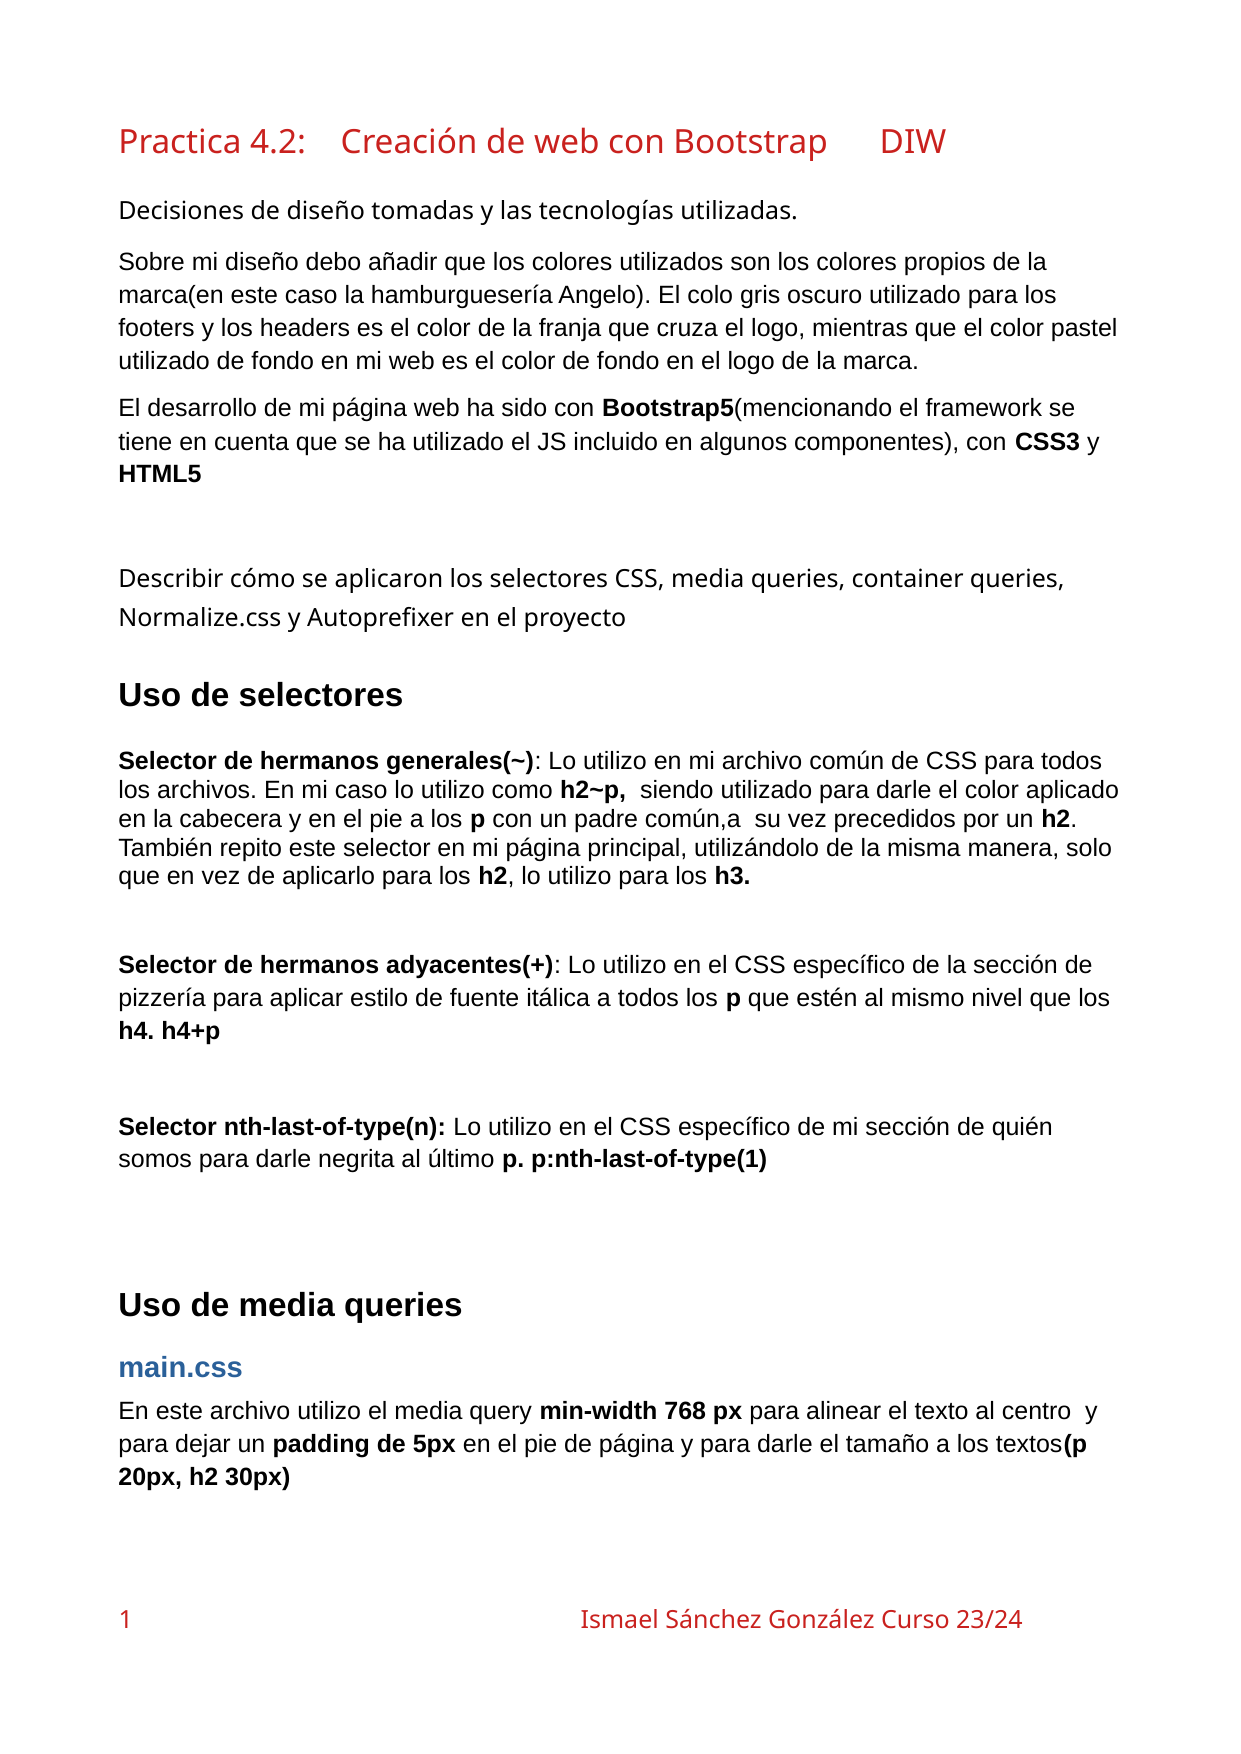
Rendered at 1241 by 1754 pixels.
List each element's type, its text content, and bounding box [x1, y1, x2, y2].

text Selector de hermanos adyacentes(+): Lo utilizo en el CSS específico de la sección de pizzería para aplicar estilo de fuente itálica a todos los p que estén al mismo nivel que los h4. h4+p [118, 950, 1122, 1045]
text Decisiones de diseño tomadas y las tecnologías utilizadas. [118, 193, 1122, 227]
subtitle main.css [118, 1350, 1122, 1384]
subtitle Selector de hermanos generales(~): Lo utilizo en mi archivo común de CSS para todos los archivos. En mi caso lo utilizo como h2~p, siendo utilizado para darle el color aplicado en la cabecera y en el pie a los p con un padre común,a su vez precedidos por un h2. También repito este selector en mi página principal, utilizándolo de la misma manera, solo que en vez de aplicarlo para los h2, lo utilizo para los h3. [118, 746, 1122, 890]
text El desarrollo de mi página web ha sido con Bootstrap5(mencionando el framework se tiene en cuenta que se ha utilizado el JS incluido en algunos componentes), con CSS3 y HTML5 [118, 393, 1122, 488]
text Sobre mi diseño debo añadir que los colores utilizados son los colores propios de la marca(en este caso la hamburguesería Angelo). El colo gris oscuro utilizado para los footers y los headers es el color de la franja que cruza el logo, mientras que el color pastel utilizado de fondo en mi web es el color de fondo en el logo de la marca. [118, 247, 1122, 374]
text En este archivo utilizo el media query min-width 768 px para alinear el texto al centro y para dejar un padding de 5px en el pie de página y para darle el tamaño a los textos(p 20px, h2 30px) [118, 1396, 1122, 1491]
subtitle Uso de selectores [118, 674, 1122, 713]
subtitle Uso de media queries [118, 1285, 1122, 1323]
text Describir cómo se aplicaron los selectores CSS, media queries, container queries, Normalize.css y Autoprefixer en el proyecto [118, 561, 1122, 634]
text Selector nth-last-of-type(n): Lo utilizo en el CSS específico de mi sección de quién somos para darle negrita al último p. p:nth-last-of-type(1) [118, 1111, 1122, 1173]
